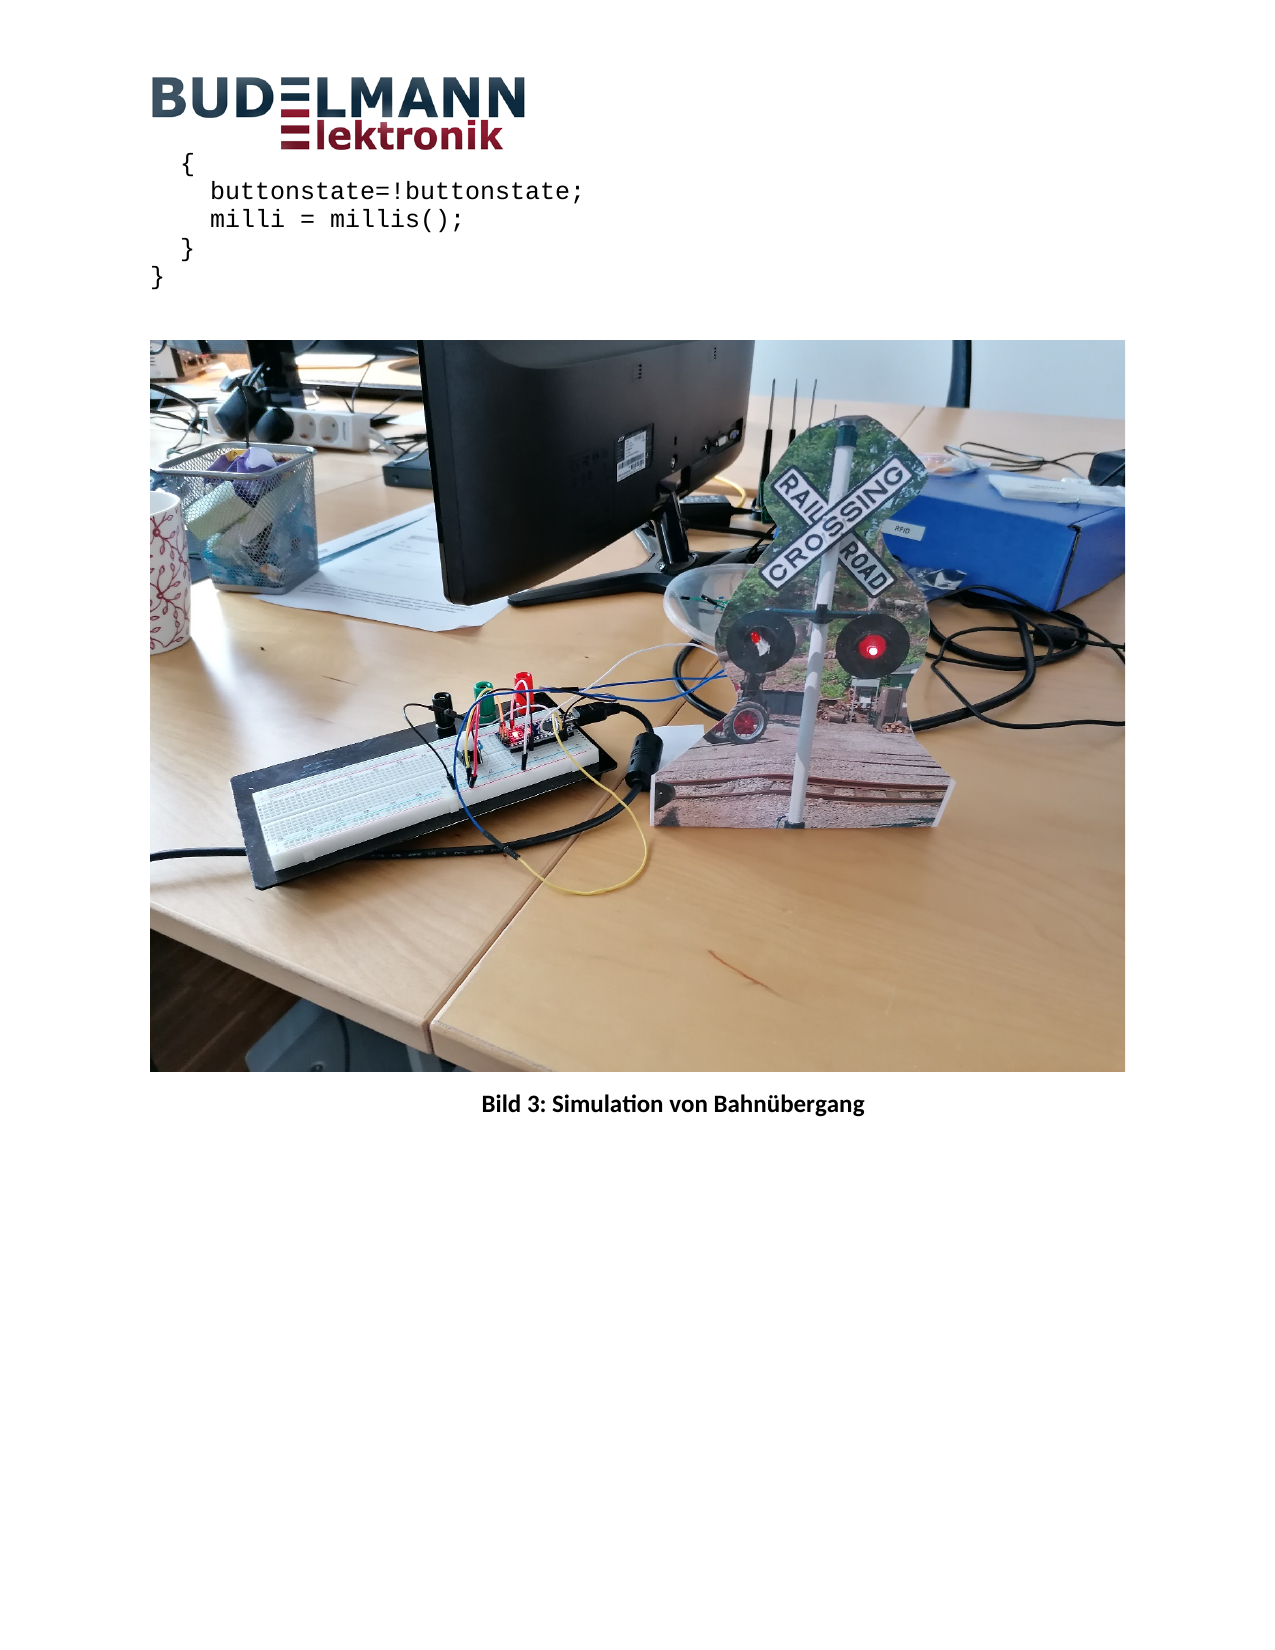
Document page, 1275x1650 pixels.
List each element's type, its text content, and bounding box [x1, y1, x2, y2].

text } [150, 263, 1125, 292]
text } [150, 235, 1125, 263]
text buttonstate=!buttonstate; [150, 178, 1125, 207]
text milli = millis(); [150, 207, 1125, 235]
text { [150, 150, 1125, 178]
text Bild 3: Simulation von Bahnübergang [150, 1089, 1125, 1119]
